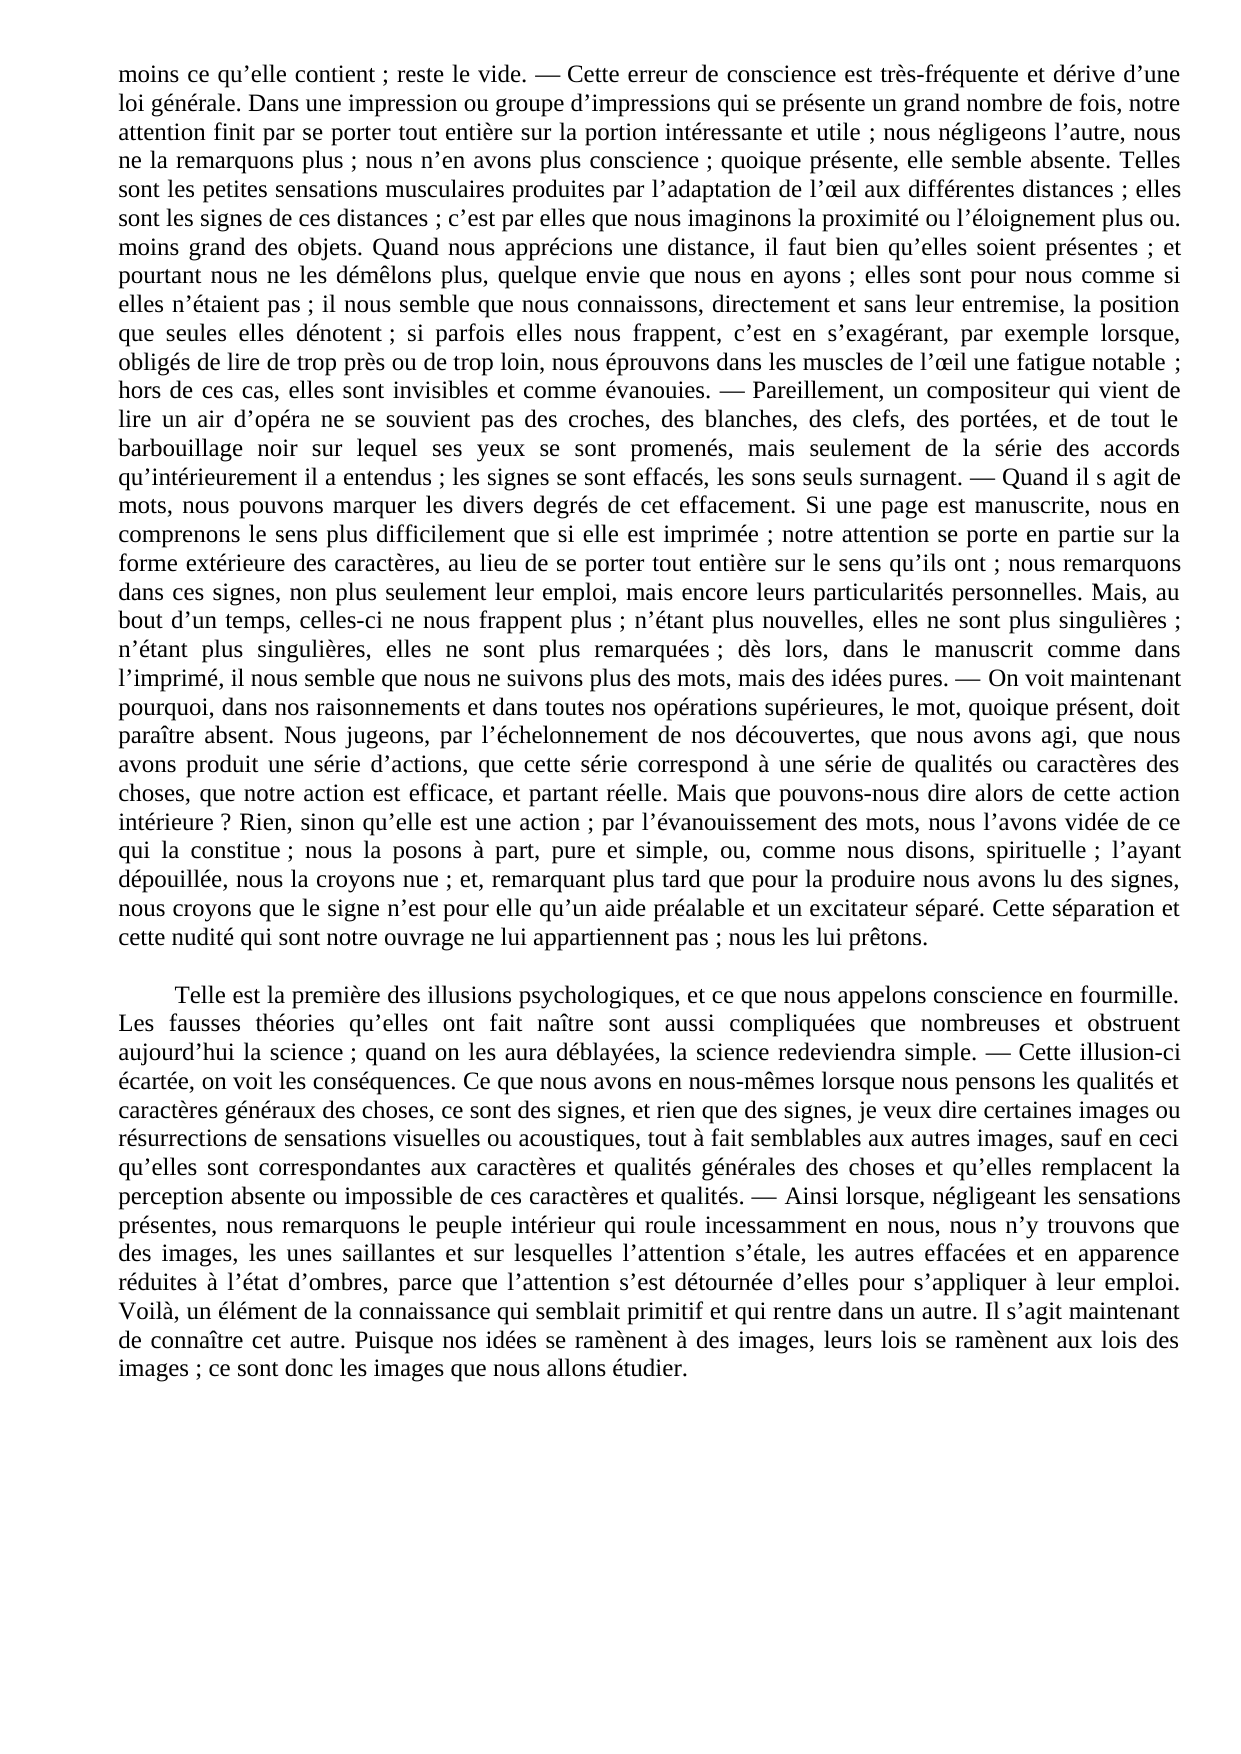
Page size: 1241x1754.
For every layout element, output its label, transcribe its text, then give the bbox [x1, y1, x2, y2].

text Telle est la première des illusions psychologiques, et ce que nous appelons conscience en fourmille. Les fausses théories qu’elles ont fait naître sont aussi compliquées que nombreuses et obstruent aujourd’hui la science ; quand on les aura déblayées, la science redeviendra simple. — Cette illusion-ci écartée, on voit les conséquences. Ce que nous avons en nous-mêmes lorsque nous pensons les qualités et caractères généraux des choses, ce sont des signes, et rien que des signes, je veux dire certaines images ou résurrections de sensations visuelles ou acoustiques, tout à fait semblables aux autres images, sauf en ceci qu’elles sont correspondantes aux caractères et qualités générales des choses et qu’elles remplacent la perception absente ou impossible de ces caractères et qualités. — Ainsi lorsque, négligeant les sensations présentes, nous remarquons le peuple intérieur qui roule incessamment en nous, nous n’y trouvons que des images, les unes saillantes et sur lesquelles l’attention s’étale, les autres effacées et en apparence réduites à l’état d’ombres, parce que l’attention s’est détournée d’elles pour s’appliquer à leur emploi. Voilà, un élément de la connaissance qui semblait primitif et qui rentre dans un autre. Il s’agit maintenant de connaître cet autre. Puisque nos idées se ramènent à des images, leurs lois se ramènent aux lois des images ; ce sont donc les images que nous allons étudier. [118, 980, 1181, 1382]
text moins ce qu’elle contient ; reste le vide. — Cette erreur de conscience est très-fréquente et dérive d’une loi générale. Dans une impression ou groupe d’impressions qui se présente un grand nombre de fois, notre attention finit par se porter tout entière sur la portion intéressante et utile ; nous négligeons l’autre, nous ne la remarquons plus ; nous n’en avons plus conscience ; quoique présente, elle semble absente. Telles sont les petites sensations musculaires produites par l’adaptation de l’œil aux différentes distances ; elles sont les signes de ces distances ; c’est par elles que nous imaginons la proximité ou l’éloignement plus ou. moins grand des objets. Quand nous apprécions une distance, il faut bien qu’elles soient présentes ; et pourtant nous ne les démêlons plus, quelque envie que nous en ayons ; elles sont pour nous comme si elles n’étaient pas ; il nous semble que nous connaissons, directement et sans leur entremise, la position que seules elles dénotent ; si parfois elles nous frappent, c’est en s’exagérant, par exemple lorsque, obligés de lire de trop près ou de trop loin, nous éprouvons dans les muscles de l’œil une fatigue notable ; hors de ces cas, elles sont invisibles et comme évanouies. — Pareillement, un compositeur qui vient de lire un air d’opéra ne se souvient pas des croches, des blanches, des clefs, des portées, et de tout le barbouillage noir sur lequel ses yeux se sont promenés, mais seulement de la série des accords qu’intérieurement il a entendus ; les signes se sont effacés, les sons seuls surnagent. — Quand il s agit de mots, nous pouvons marquer les divers degrés de cet effacement. Si une page est manuscrite, nous en comprenons le sens plus difficilement que si elle est imprimée ; notre attention se porte en partie sur la forme extérieure des caractères, au lieu de se porter tout entière sur le sens qu’ils ont ; nous remarquons dans ces signes, non plus seulement leur emploi, mais encore leurs particularités personnelles. Mais, au bout d’un temps, celles-ci ne nous frappent plus ; n’étant plus nouvelles, elles ne sont plus singulières ; n’étant plus singulières, elles ne sont plus remarquées ; dès lors, dans le manuscrit comme dans l’imprimé, il nous semble que nous ne suivons plus des mots, mais des idées pures. — On voit maintenant pourquoi, dans nos raisonnements et dans toutes nos opérations supérieures, le mot, quoique présent, doit paraître absent. Nous jugeons, par l’échelonnement de nos découvertes, que nous avons agi, que nous avons produit une série d’actions, que cette série correspond à une série de qualités ou caractères des choses, que notre action est efficace, et partant réelle. Mais que pouvons-nous dire alors de cette action intérieure ? Rien, sinon qu’elle est une action ; par l’évanouissement des mots, nous l’avons vidée de ce qui la constitue ; nous la posons à part, pure et simple, ou, comme nous disons, spirituelle ; l’ayant dépouillée, nous la croyons nue ; et, remarquant plus tard que pour la produire nous avons lu des signes, nous croyons que le signe n’est pour elle qu’un aide préalable et un excitateur séparé. Cette séparation et cette nudité qui sont notre ouvrage ne lui appartiennent pas ; nous les lui prêtons. [118, 59, 1181, 950]
